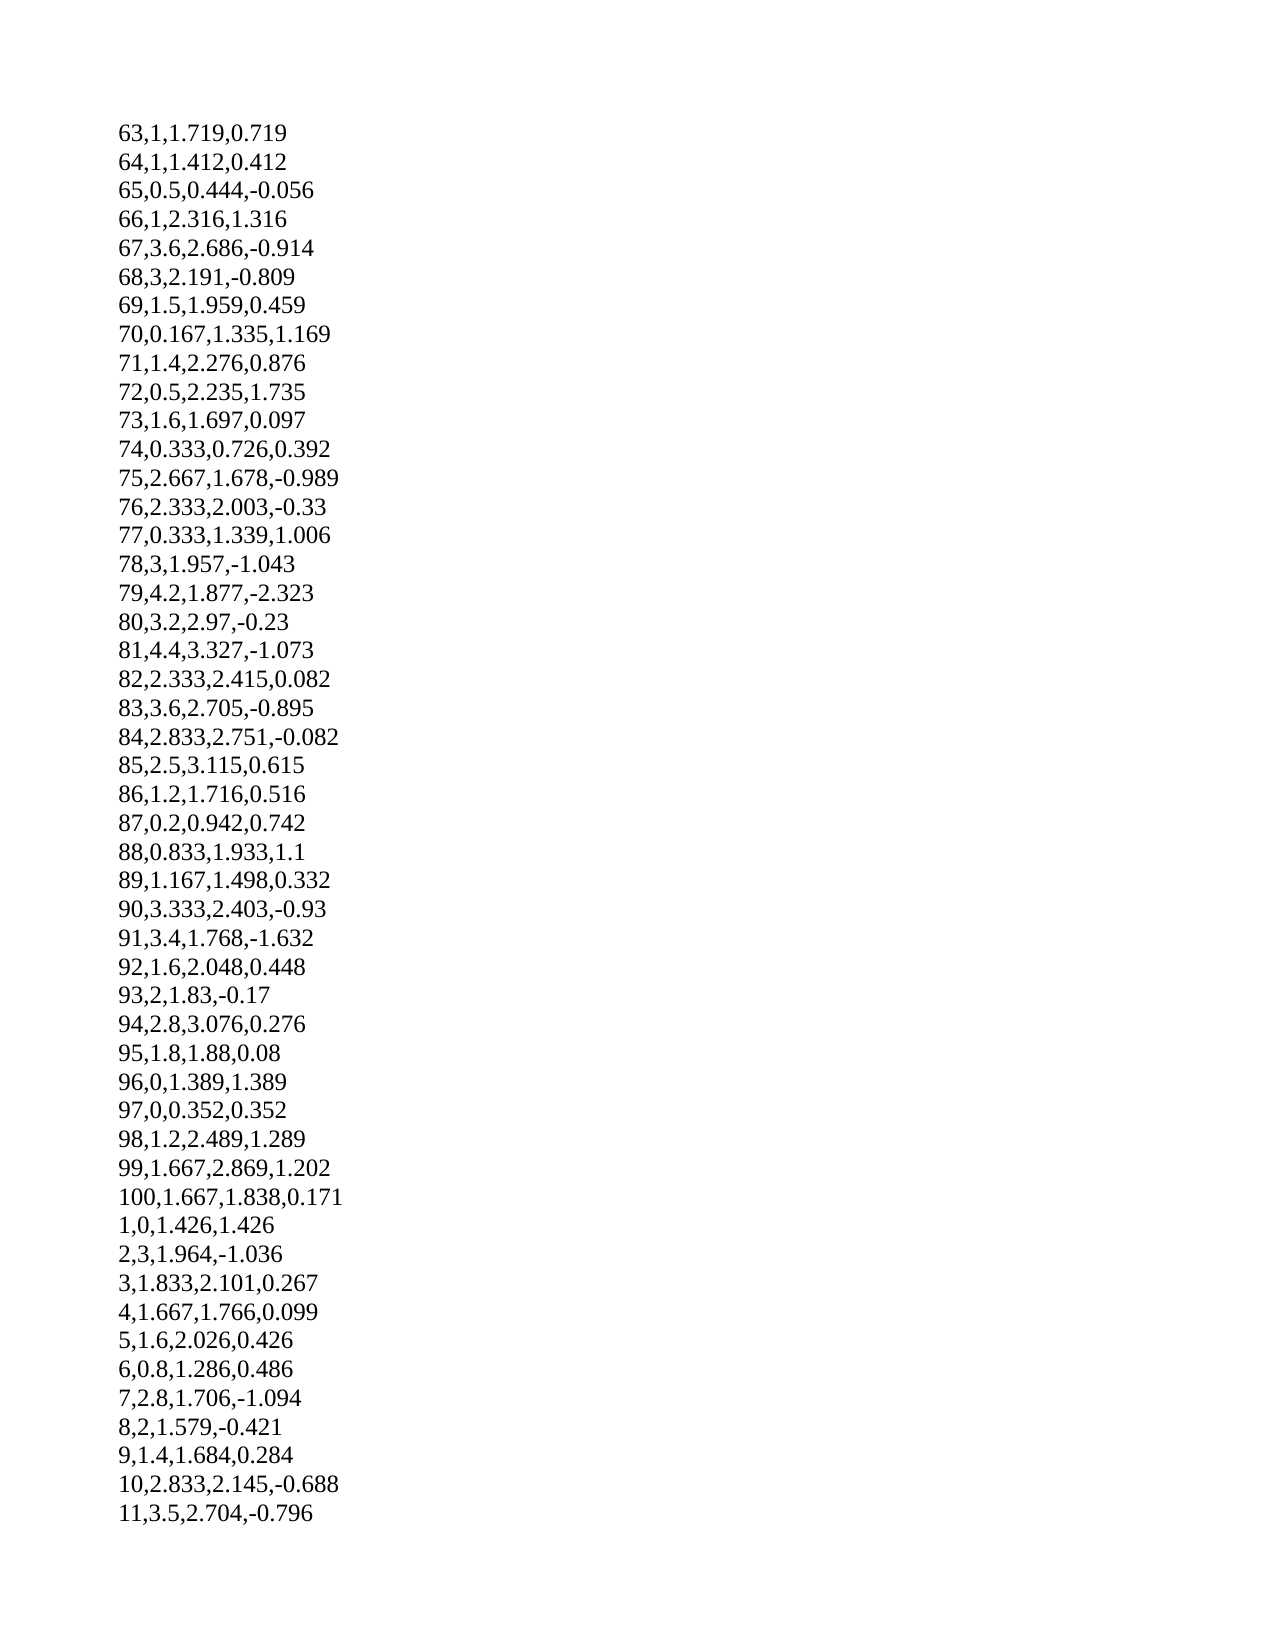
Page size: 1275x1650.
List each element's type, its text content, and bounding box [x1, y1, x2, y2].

text 73,1.6,1.697,0.097 [118, 406, 1157, 434]
text 11,3.5,2.704,-0.796 [118, 1498, 1157, 1527]
text 81,4.4,3.327,-1.073 [118, 636, 1157, 664]
text 4,1.667,1.766,0.099 [118, 1297, 1157, 1326]
text 96,0,1.389,1.389 [118, 1067, 1157, 1096]
text 10,2.833,2.145,-0.688 [118, 1469, 1157, 1498]
text 2,3,1.964,-1.036 [118, 1239, 1157, 1268]
text 64,1,1.412,0.412 [118, 147, 1157, 176]
text 6,0.8,1.286,0.486 [118, 1354, 1157, 1383]
text 78,3,1.957,-1.043 [118, 549, 1157, 578]
text 5,1.6,2.026,0.426 [118, 1326, 1157, 1354]
text 83,3.6,2.705,-0.895 [118, 693, 1157, 722]
text 100,1.667,1.838,0.171 [118, 1182, 1157, 1211]
text 68,3,2.191,-0.809 [118, 262, 1157, 291]
text 84,2.833,2.751,-0.082 [118, 722, 1157, 751]
text 87,0.2,0.942,0.742 [118, 808, 1157, 837]
text 98,1.2,2.489,1.289 [118, 1124, 1157, 1153]
text 72,0.5,2.235,1.735 [118, 377, 1157, 406]
text 63,1,1.719,0.719 [118, 118, 1157, 147]
text 94,2.8,3.076,0.276 [118, 1009, 1157, 1038]
text 91,3.4,1.768,-1.632 [118, 923, 1157, 952]
text 90,3.333,2.403,-0.93 [118, 894, 1157, 923]
text 99,1.667,2.869,1.202 [118, 1153, 1157, 1182]
text 76,2.333,2.003,-0.33 [118, 492, 1157, 521]
text 89,1.167,1.498,0.332 [118, 866, 1157, 894]
text 65,0.5,0.444,-0.056 [118, 176, 1157, 204]
text 80,3.2,2.97,-0.23 [118, 607, 1157, 636]
text 88,0.833,1.933,1.1 [118, 837, 1157, 866]
text 8,2,1.579,-0.421 [118, 1412, 1157, 1441]
text 70,0.167,1.335,1.169 [118, 319, 1157, 348]
text 93,2,1.83,-0.17 [118, 981, 1157, 1009]
text 71,1.4,2.276,0.876 [118, 348, 1157, 377]
text 79,4.2,1.877,-2.323 [118, 578, 1157, 607]
text 82,2.333,2.415,0.082 [118, 664, 1157, 693]
text 97,0,0.352,0.352 [118, 1096, 1157, 1124]
text 75,2.667,1.678,-0.989 [118, 463, 1157, 492]
text 7,2.8,1.706,-1.094 [118, 1383, 1157, 1412]
text 85,2.5,3.115,0.615 [118, 751, 1157, 779]
text 1,0,1.426,1.426 [118, 1211, 1157, 1239]
text 66,1,2.316,1.316 [118, 204, 1157, 233]
text 92,1.6,2.048,0.448 [118, 952, 1157, 981]
text 3,1.833,2.101,0.267 [118, 1268, 1157, 1297]
text 86,1.2,1.716,0.516 [118, 779, 1157, 808]
text 9,1.4,1.684,0.284 [118, 1441, 1157, 1469]
text 74,0.333,0.726,0.392 [118, 434, 1157, 463]
text 77,0.333,1.339,1.006 [118, 521, 1157, 549]
text 67,3.6,2.686,-0.914 [118, 233, 1157, 262]
text 95,1.8,1.88,0.08 [118, 1038, 1157, 1067]
text 69,1.5,1.959,0.459 [118, 291, 1157, 319]
